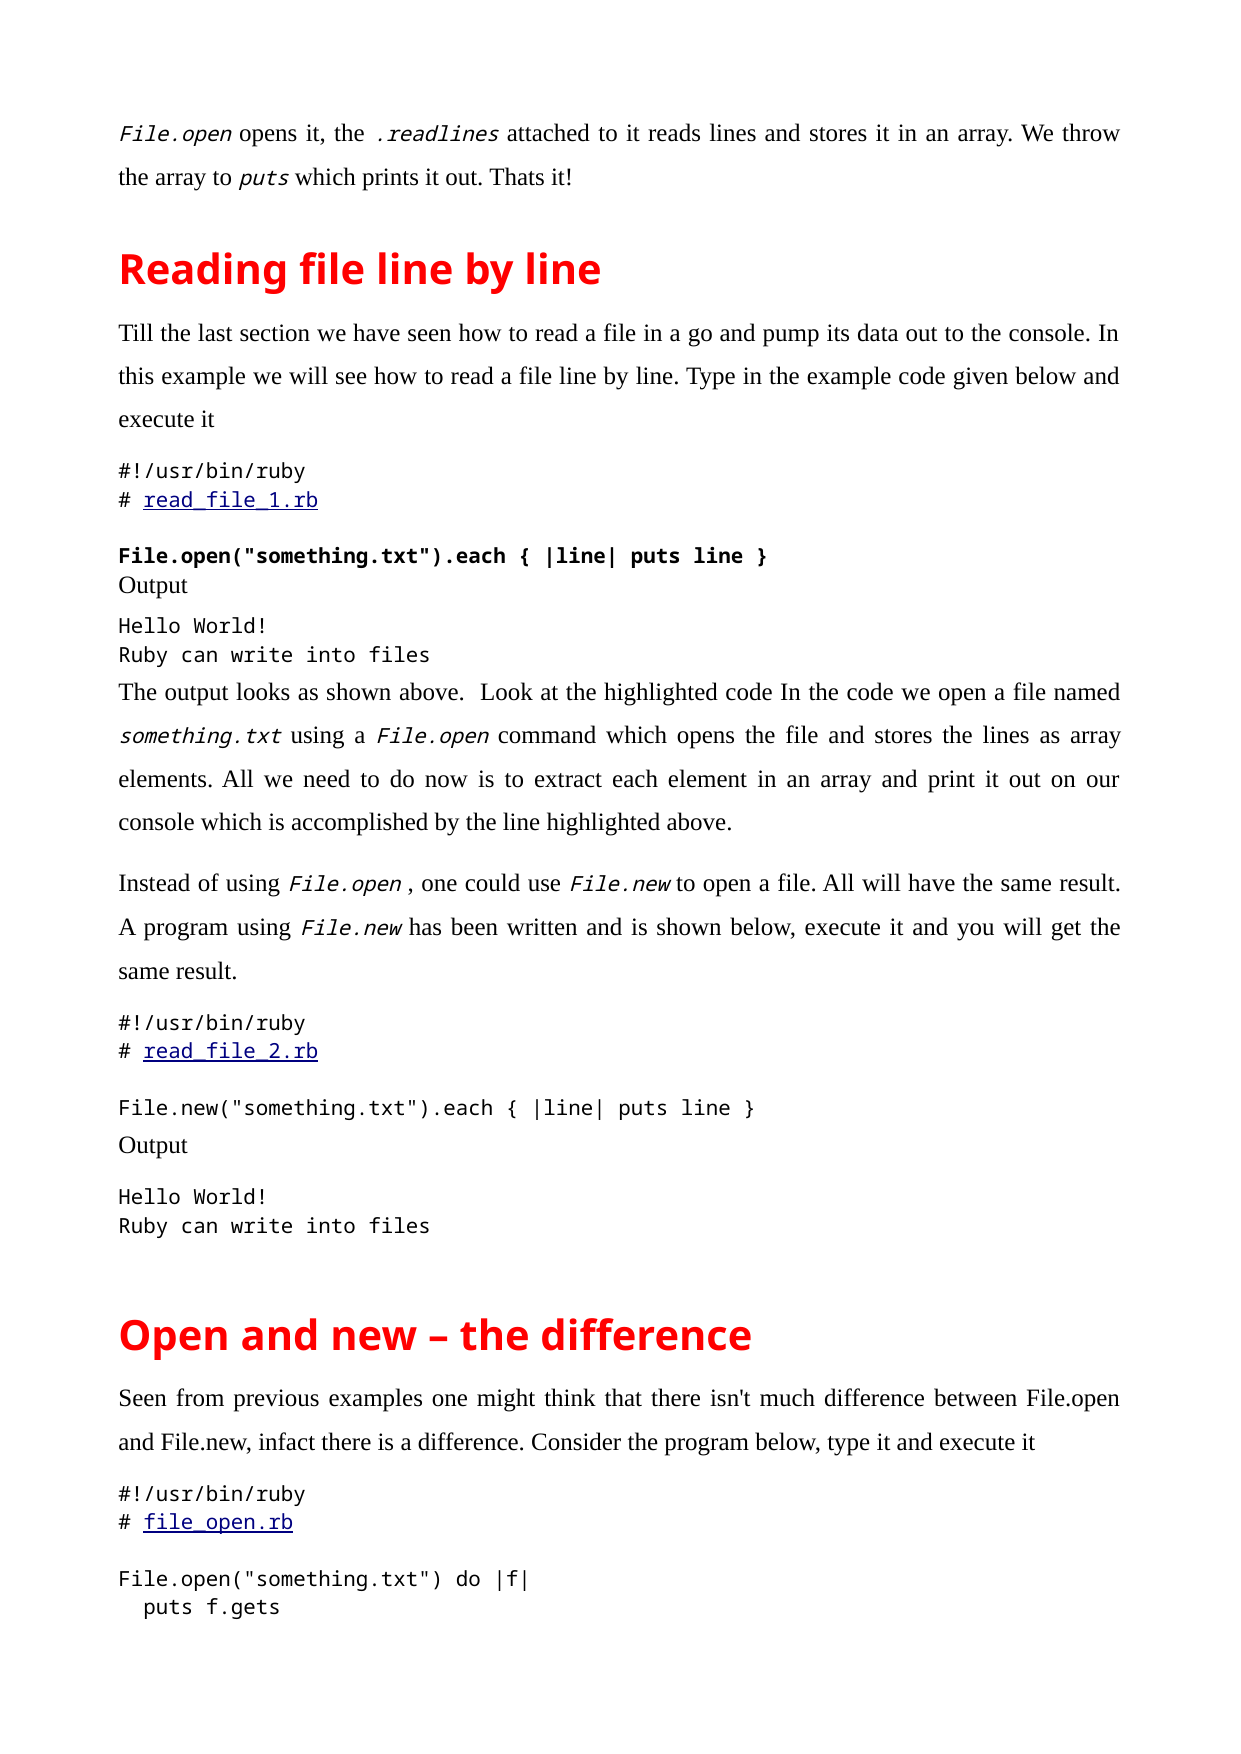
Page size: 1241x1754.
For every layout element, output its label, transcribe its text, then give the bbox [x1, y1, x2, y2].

text Till the last section we have seen how to read a file in a go and pump its data out to the console. In this example we will see how to read a file line by line. Type in the example code given below and execute it [118, 318, 1122, 433]
text # read_file_2.rb [118, 1036, 1122, 1064]
text Output [118, 570, 1122, 599]
text Ruby can write into files [118, 640, 1122, 668]
text The output looks as shown above. Look at the highlighted code In the code we open a file named something.txt using a File.open command which opens the file and stores the lines as array elements. All we need to do now is to extract each element in an array and print it out on our console which is accomplished by the line highlighted above. [118, 677, 1122, 836]
text # read_file_1.rb [118, 485, 1122, 513]
text #!/usr/bin/ruby [118, 1479, 1122, 1507]
subtitle Open and new – the difference [118, 1305, 1122, 1362]
text File.new("something.txt").each { |line| puts line } [118, 1093, 1122, 1121]
text #!/usr/bin/ruby [118, 1008, 1122, 1036]
text Hello World! [118, 1182, 1122, 1211]
text File.open("something.txt").each { |line| puts line } [118, 542, 1122, 570]
text Seen from previous examples one might think that there isn't much difference between File.open and File.new, infact there is a difference. Consider the program below, type it and execute it [118, 1383, 1122, 1455]
text File.open("something.txt") do |f| [118, 1564, 1122, 1592]
text Look at the single line in the program. We have a puts statement, that prints almost what ever is thrown at it. Here is the new thing thats been introduced. Look at the highlighted code, we have a thing called File.open(“something.txt”) , the File.open opens a file, but what file? We must give the name of the file to it. As a file name we pass something.txt in double quotes. The File.open opens it, the .readlines attached to it reads lines and stores it in an array. We throw the array to puts which prints it out. Thats it! [118, 118, 1122, 191]
text # file_open.rb [118, 1507, 1122, 1536]
subtitle Reading file line by line [118, 240, 1122, 297]
text Ruby can write into files [118, 1211, 1122, 1239]
text Output [118, 1130, 1122, 1159]
text #!/usr/bin/ruby [118, 456, 1122, 485]
text puts f.gets [118, 1592, 1122, 1621]
text Instead of using File.open , one could use File.new to open a file. All will have the same result. A program using File.new has been written and is shown below, execute it and you will get the same result. [118, 868, 1122, 984]
text Hello World! [118, 611, 1122, 640]
